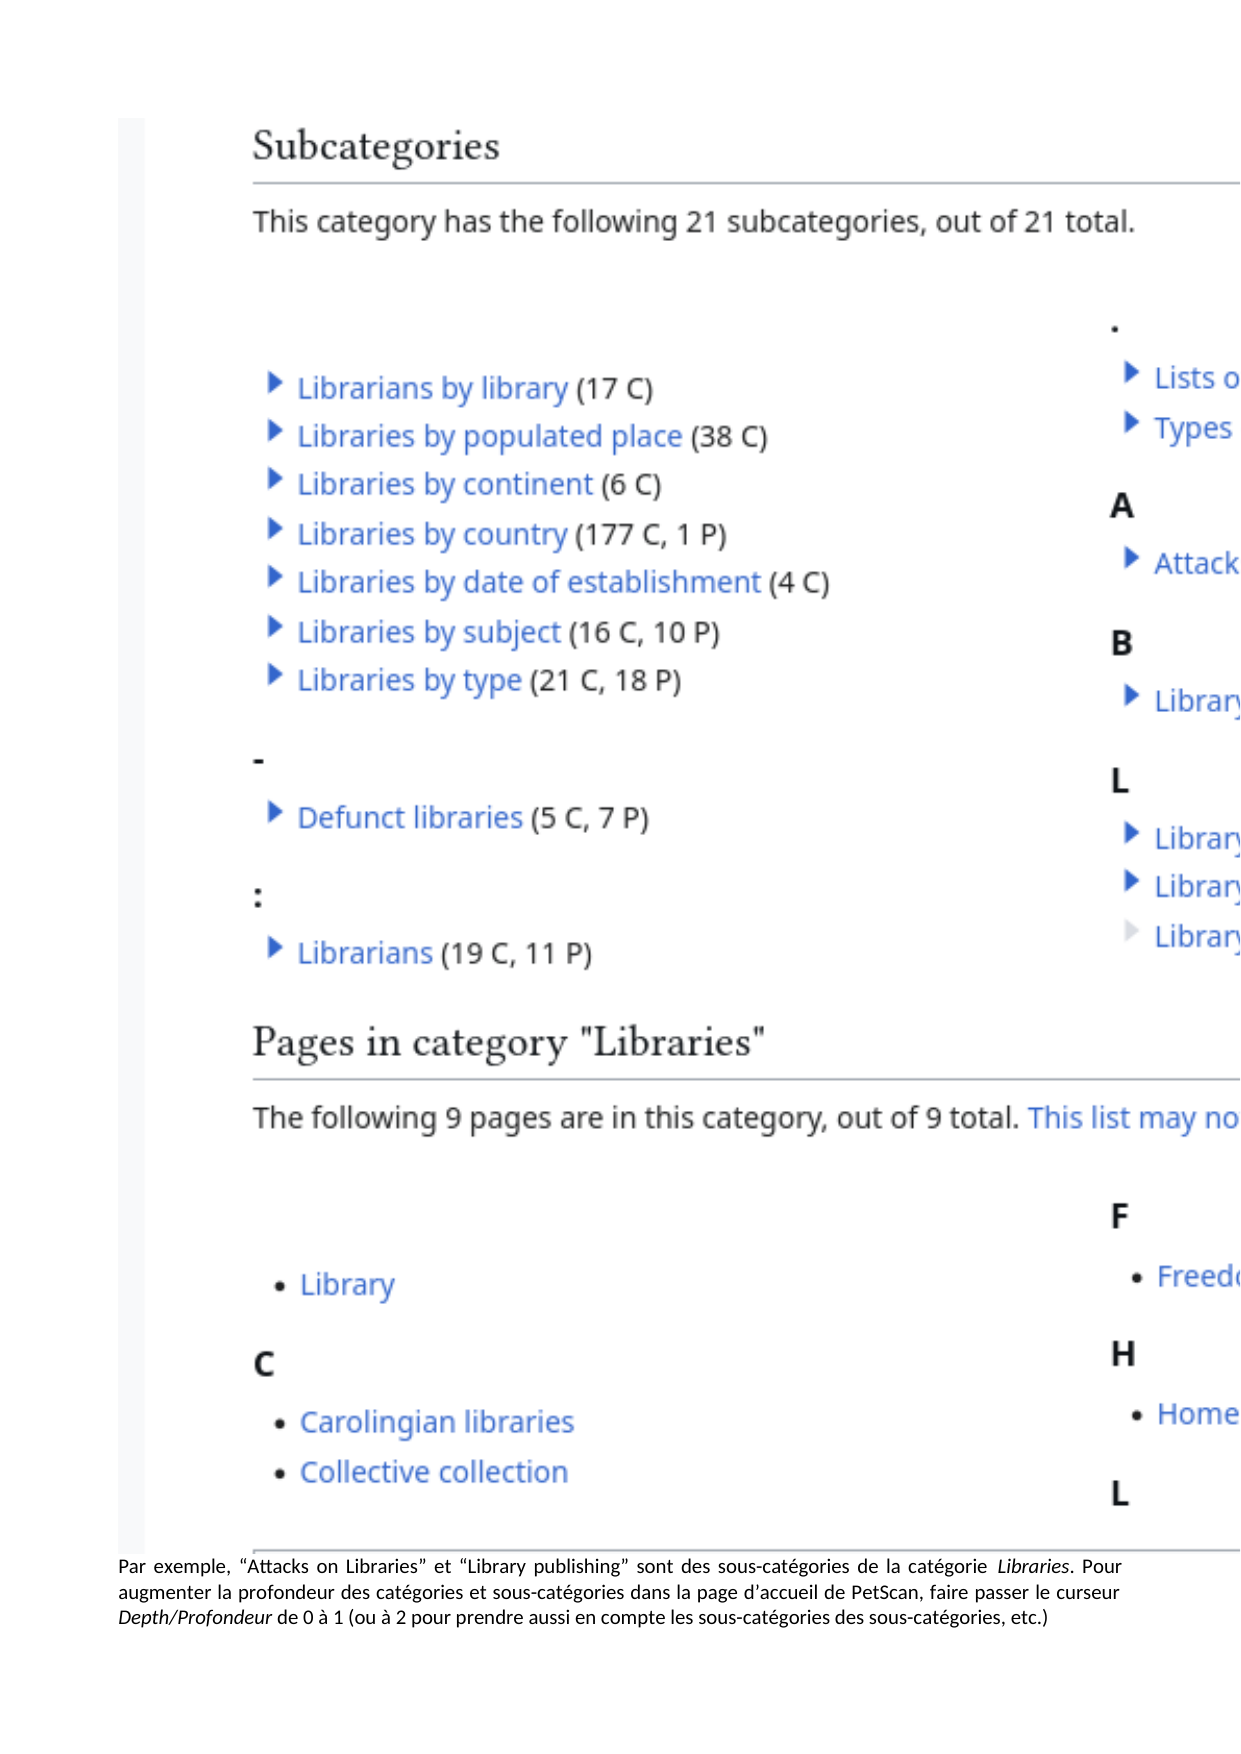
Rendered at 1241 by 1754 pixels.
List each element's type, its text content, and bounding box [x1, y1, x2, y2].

picture [118, 118, 1241, 1554]
text Par exemple, “Attacks on Libraries” et “Library publishing” sont des sous-catégories de la catégorie Libraries. Pour augmenter la profondeur des catégories et sous-catégories dans la page d’accueil de PetScan, faire passer le curseur Depth/Profondeur de 0 à 1 (ou à 2 pour prendre aussi en compte les sous-catégories des sous-catégories, etc.) [118, 1554, 1122, 1630]
